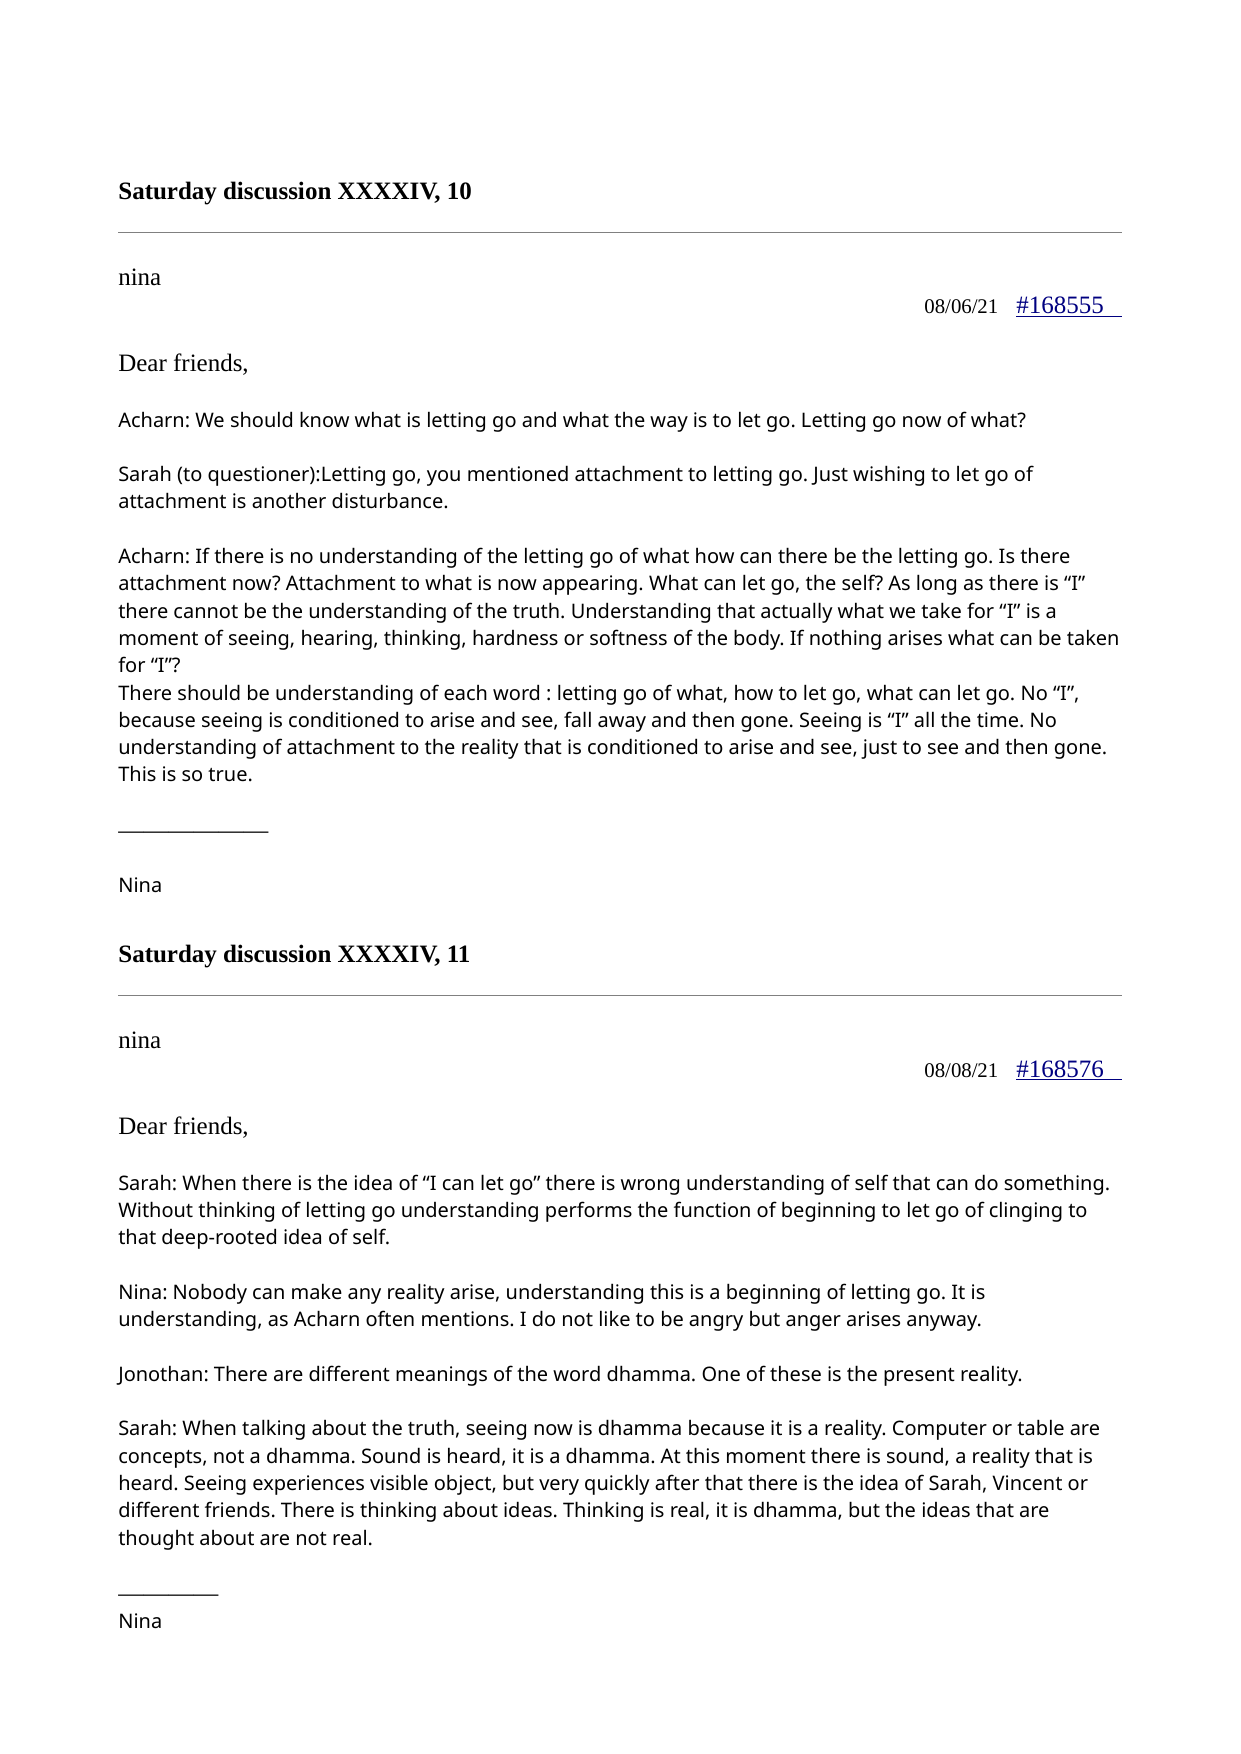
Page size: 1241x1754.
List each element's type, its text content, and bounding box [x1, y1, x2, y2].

subtitle Saturday discussion XXXXIV, 11 [118, 939, 1122, 968]
table_header nina 08/06/21 #168555 Dear friends, Acharn: We should know what is letting go and what the way is to let go. Letting go now of what? Sarah (to questioner):Letting go, you mentioned attachment to letting go. Just wishing to let go of attachment is another disturbance. Acharn: If there is no understanding of the letting go of what how can there be the letting go. Is there attachment now? Attachment to what is now appearing. What can let go, the self? As long as there is “I” there cannot be the understanding of the truth. Understanding that actually what we take for “I” is a moment of seeing, hearing, thinking, hardness or softness of the body. If nothing arises what can be taken for “I”? There should be understanding of each word : letting go of what, how to let go, what can let go. No “I”, because seeing is conditioned to arise and see, fall away and then gone. Seeing is “I” all the time. No understanding of attachment to the reality that is conditioned to arise and see, just to see and then gone. This is so true. —————— Nina [118, 233, 1122, 927]
subtitle Saturday discussion XXXXIV, 10 [118, 176, 1122, 205]
table_header nina 08/08/21 #168576 Dear friends, Sarah: When there is the idea of “I can let go” there is wrong understanding of self that can do something. Without thinking of letting go understanding performs the function of beginning to let go of clinging to that deep-rooted idea of self. Nina: Nobody can make any reality arise, understanding this is a beginning of letting go. It is understanding, as Acharn often mentions. I do not like to be angry but anger arises anyway. Jonothan: There are different meanings of the word dhamma. One of these is the present reality. Sarah: When talking about the truth, seeing now is dhamma because it is a reality. Computer or table are concepts, not a dhamma. Sound is heard, it is a dhamma. At this moment there is sound, a reality that is heard. Seeing experiences visible object, but very quickly after that there is the idea of Sarah, Vincent or different friends. There is thinking about ideas. Thinking is real, it is dhamma, but the ideas that are thought about are not real. ———— Nina [118, 996, 1122, 1634]
